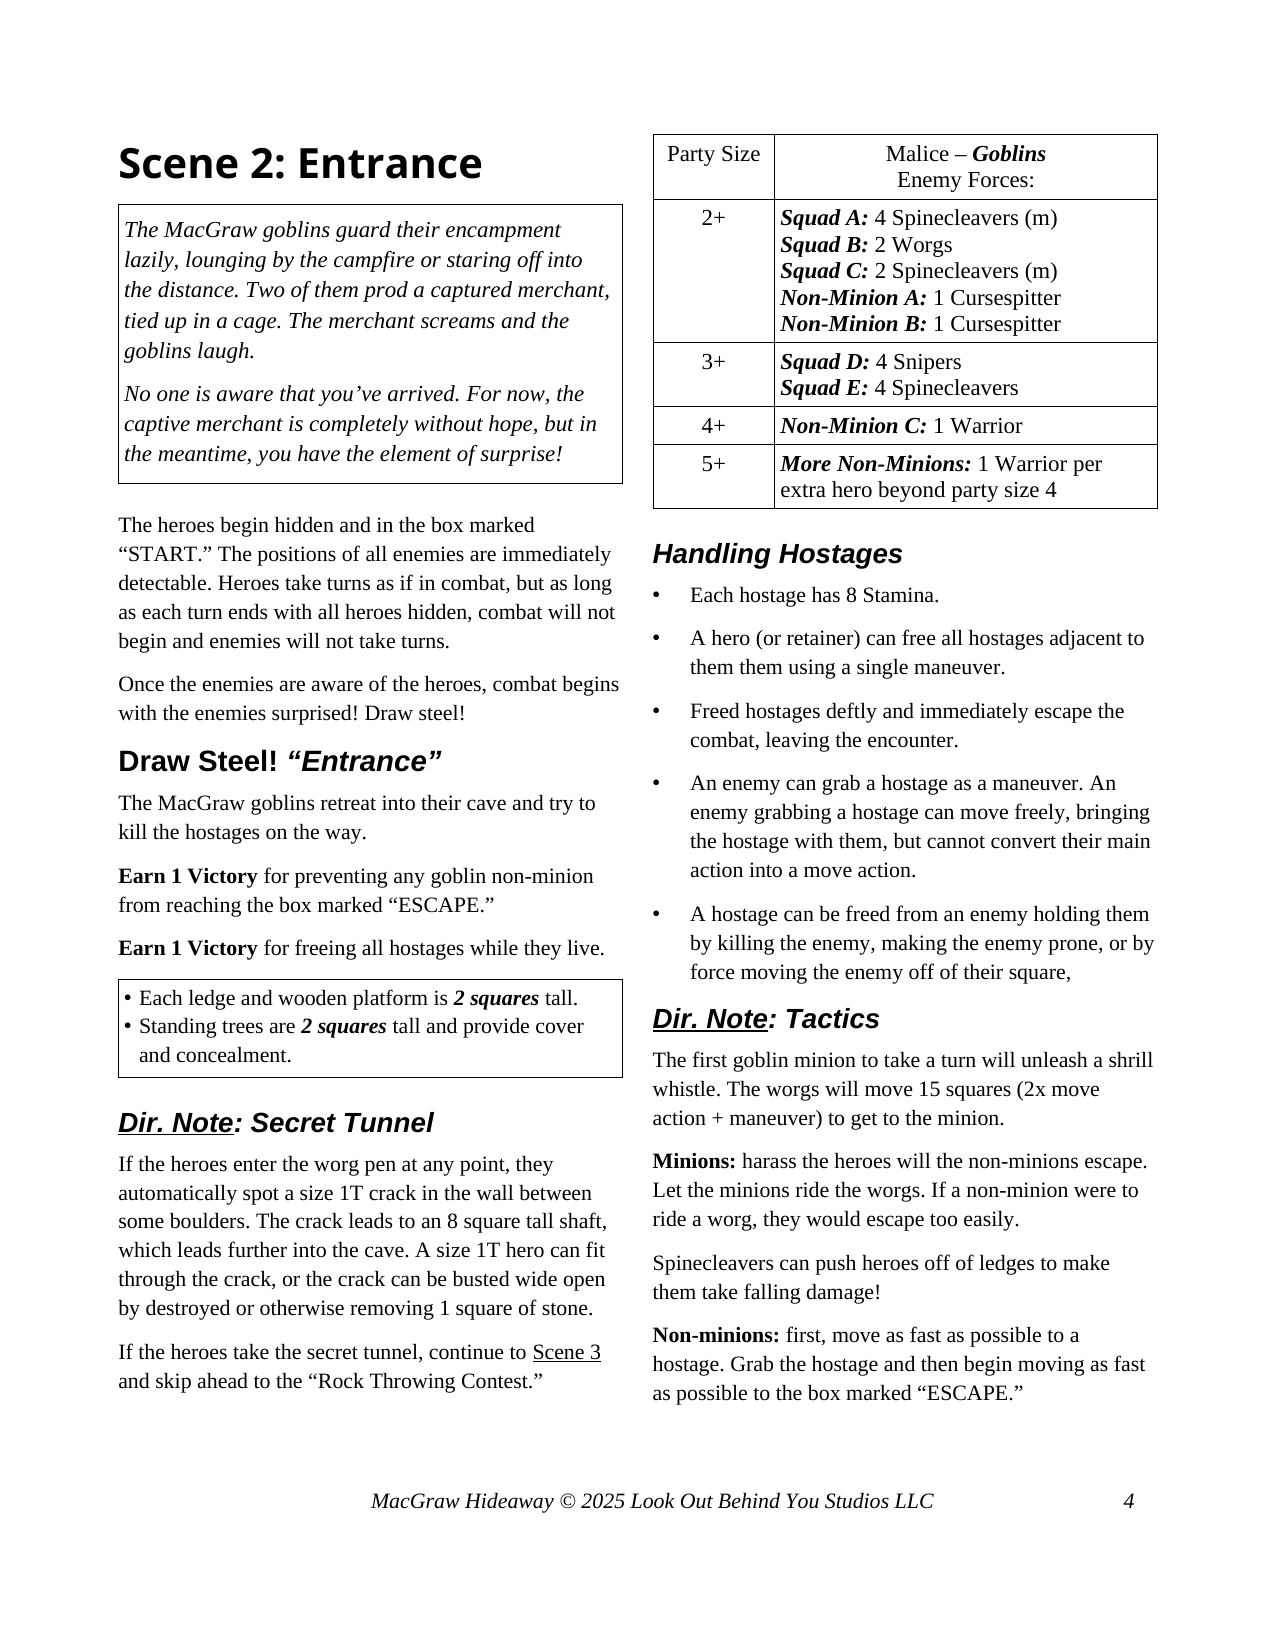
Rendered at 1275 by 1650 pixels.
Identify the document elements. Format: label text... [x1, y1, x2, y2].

table_cell Non-Minion C: 1 Warrior [775, 407, 1157, 444]
table_cell 2+ [654, 200, 774, 342]
list A hostage can be freed from an enemy holding them by killing the enemy, making the enemy prone, or by force moving the enemy off of their square, [652, 901, 1157, 984]
table_header Malice – Goblins Enemy Forces: [775, 135, 1157, 199]
list Freed hostages deftly and immediately escape the combat, leaving the encounter. [652, 698, 1157, 752]
table_cell Squad A: 4 Spinecleavers (m) Squad B: 2 Worgs Squad C: 2 Spinecleavers (m) Non-Minion A: 1 Cursespitter Non-Minion B: 1 Cursespitter [775, 200, 1157, 342]
text Earn 1 Victory for preventing any goblin non-minion from reaching the box marked “ESCAPE.” [118, 863, 622, 917]
subtitle Draw Steel! “Entrance” [118, 744, 622, 777]
text If the heroes enter the worg pen at any point, they automatically spot a size 1T crack in the wall between some boulders. The crack leads to an 8 square tall shaft, which leads further into the cave. A size 1T hero can fit through the crack, or the crack can be busted wide open by destroyed or otherwise removing 1 square of stone. [118, 1151, 622, 1321]
text If the heroes take the secret tunnel, continue to Scene 3 and skip ahead to the “Rock Throwing Contest.” [118, 1339, 622, 1393]
subtitle Dir. Note: Tactics [652, 1002, 1157, 1034]
list A hero (or retainer) can free all hostages adjacent to them them using a single maneuver. [652, 625, 1157, 679]
subtitle Minions: harass the heroes will the non-minions escape. Let the minions ride the worgs. If a non-minion were to ride a worg, they would escape too easily. [652, 1148, 1157, 1231]
text Earn 1 Victory for freeing all hostages while they live. [118, 935, 622, 960]
table_header Each ledge and wooden platform is 2 squares tall. Standing trees are 2 squares tall and provide cover and concealment. [119, 980, 622, 1077]
table_cell More Non-Minions: 1 Warrior per extra hero beyond party size 4 [775, 445, 1157, 508]
subtitle Dir. Note: Secret Tunnel [118, 1106, 622, 1138]
subtitle Spinecleavers can push heroes off of ledges to make them take falling damage! [652, 1250, 1157, 1304]
subtitle Scene 2: Entrance [118, 134, 622, 191]
table_cell Squad D: 4 Snipers Squad E: 4 Spinecleavers [775, 343, 1157, 406]
subtitle Handling Hostages [652, 537, 1157, 569]
text Once the enemies are aware of the heroes, combat begins with the enemies surprised! Draw steel! [118, 671, 622, 725]
table_cell 3+ [654, 343, 774, 406]
table_cell 4+ [654, 407, 774, 444]
table_header Party Size [654, 135, 774, 199]
table_header The MacGraw goblins guard their encampment lazily, lounging by the campfire or staring off into the distance. Two of them prod a captured merchant, tied up in a cage. The merchant screams and the goblins laugh. No one is aware that you’ve arrived. For now, the captive merchant is completely without hope, but in the meantime, you have the element of surprise! [119, 205, 622, 483]
text The MacGraw goblins retreat into their cave and try to kill the hostages on the way. [118, 790, 622, 844]
subtitle Non-minions: first, move as fast as possible to a hostage. Grab the hostage and then begin moving as fast as possible to the box marked “ESCAPE.” [652, 1322, 1157, 1405]
subtitle The first goblin minion to take a turn will unleash a shrill whistle. The worgs will move 15 squares (2x move action + maneuver) to get to the minion. [652, 1047, 1157, 1130]
list Each hostage has 8 Stamina. [652, 582, 1157, 607]
text The heroes begin hidden and in the box marked “START.” The positions of all enemies are immediately detectable. Heroes take turns as if in combat, but as long as each turn ends with all heroes hidden, combat will not begin and enemies will not take turns. [118, 512, 622, 653]
table_cell 5+ [654, 445, 774, 508]
list An enemy can grab a hostage as a maneuver. An enemy grabbing a hostage can move freely, bringing the hostage with them, but cannot convert their main action into a move action. [652, 770, 1157, 882]
